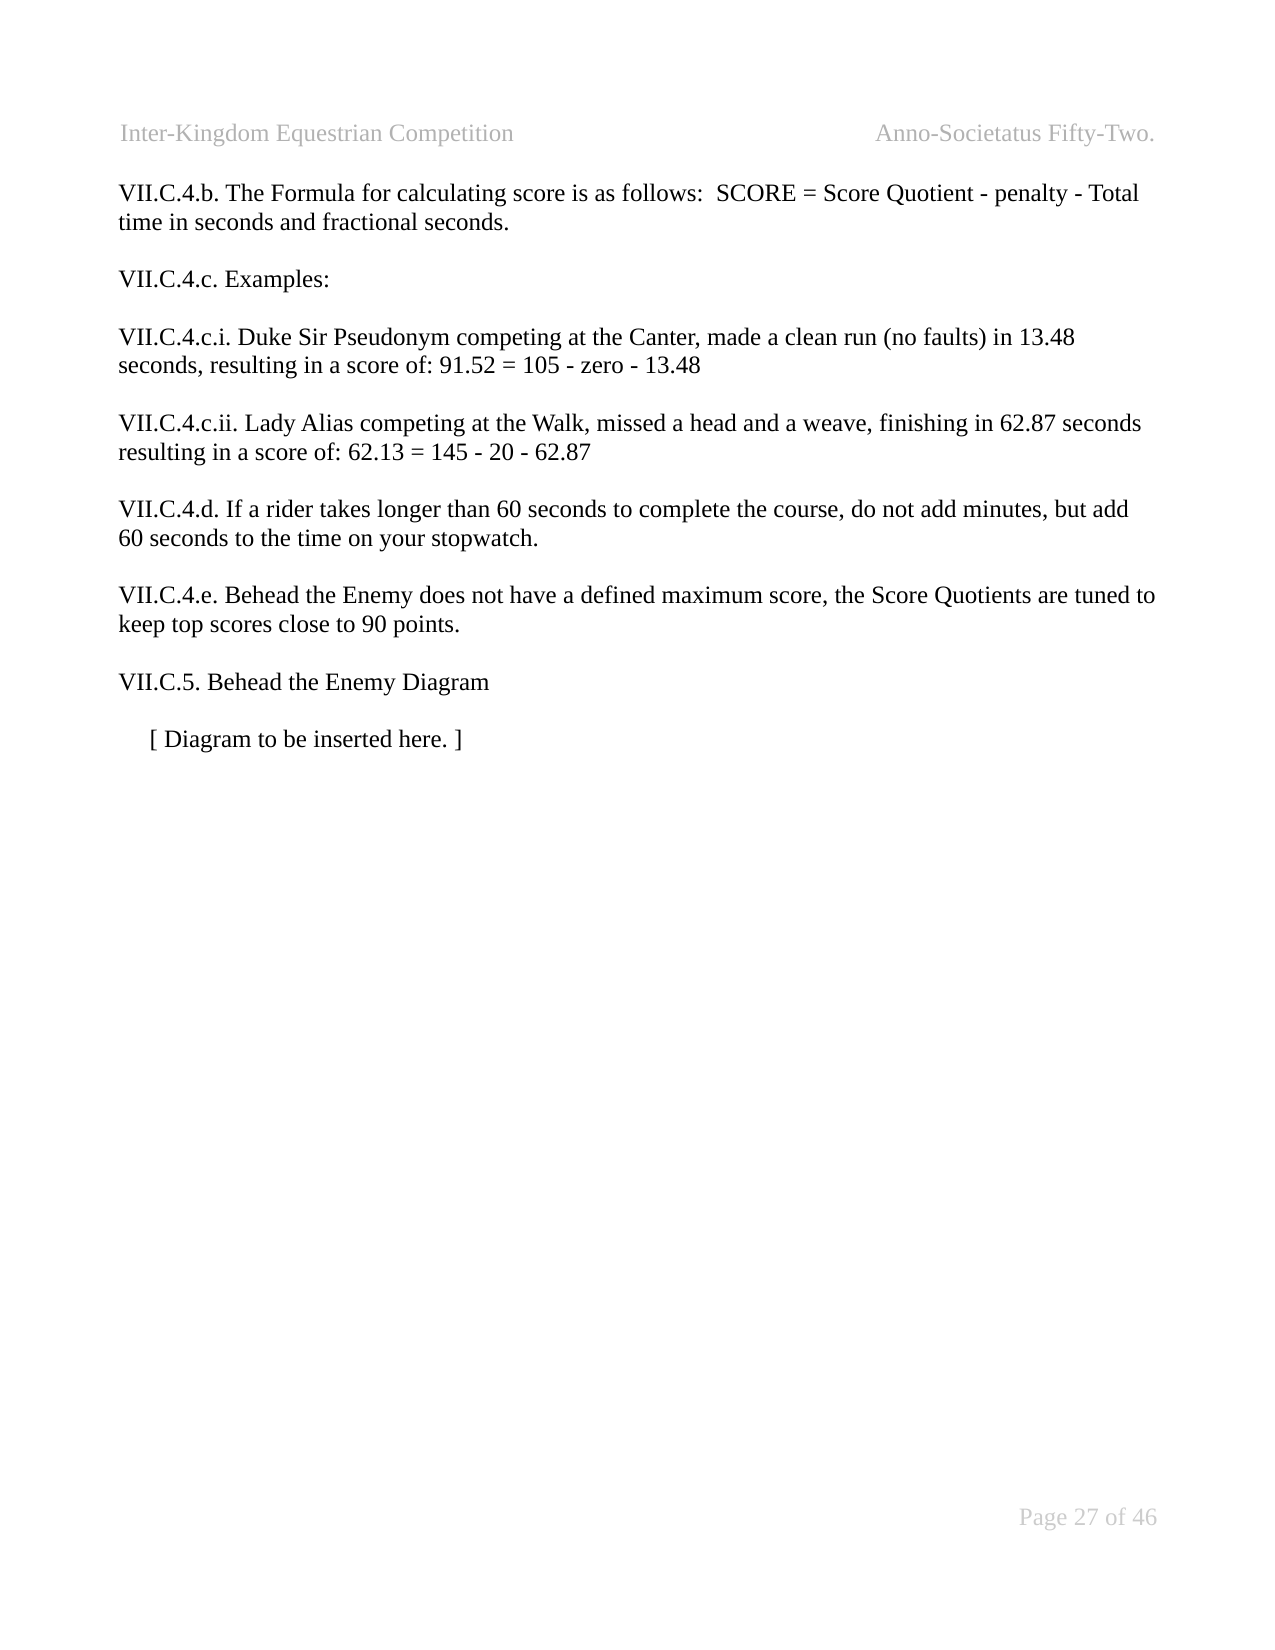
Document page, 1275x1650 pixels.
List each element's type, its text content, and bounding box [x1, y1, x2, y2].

text [ Diagram to be inserted here. ] [118, 724, 1157, 753]
text VII.C.4.c. Examples: [118, 264, 1157, 293]
text VII.C.4.b. The Formula for calculating score is as follows: SCORE = Score Quotient - penalty - Total time in seconds and fractional seconds. [118, 178, 1157, 236]
text VII.C.4.d. If a rider takes longer than 60 seconds to complete the course, do not add minutes, but add 60 seconds to the time on your stopwatch. [118, 494, 1157, 552]
text VII.C.4.e. Behead the Enemy does not have a defined maximum score, the Score Quotients are tuned to keep top scores close to 90 points. [118, 581, 1157, 638]
text VII.C.4.c.i. Duke Sir Pseudonym competing at the Canter, made a clean run (no faults) in 13.48 seconds, resulting in a score of: 91.52 = 105 - zero - 13.48 [118, 322, 1157, 379]
text VII.C.5. Behead the Enemy Diagram [118, 667, 1157, 696]
text VII.C.4.c.ii. Lady Alias competing at the Walk, missed a head and a weave, finishing in 62.87 seconds resulting in a score of: 62.13 = 145 - 20 - 62.87 [118, 408, 1157, 466]
